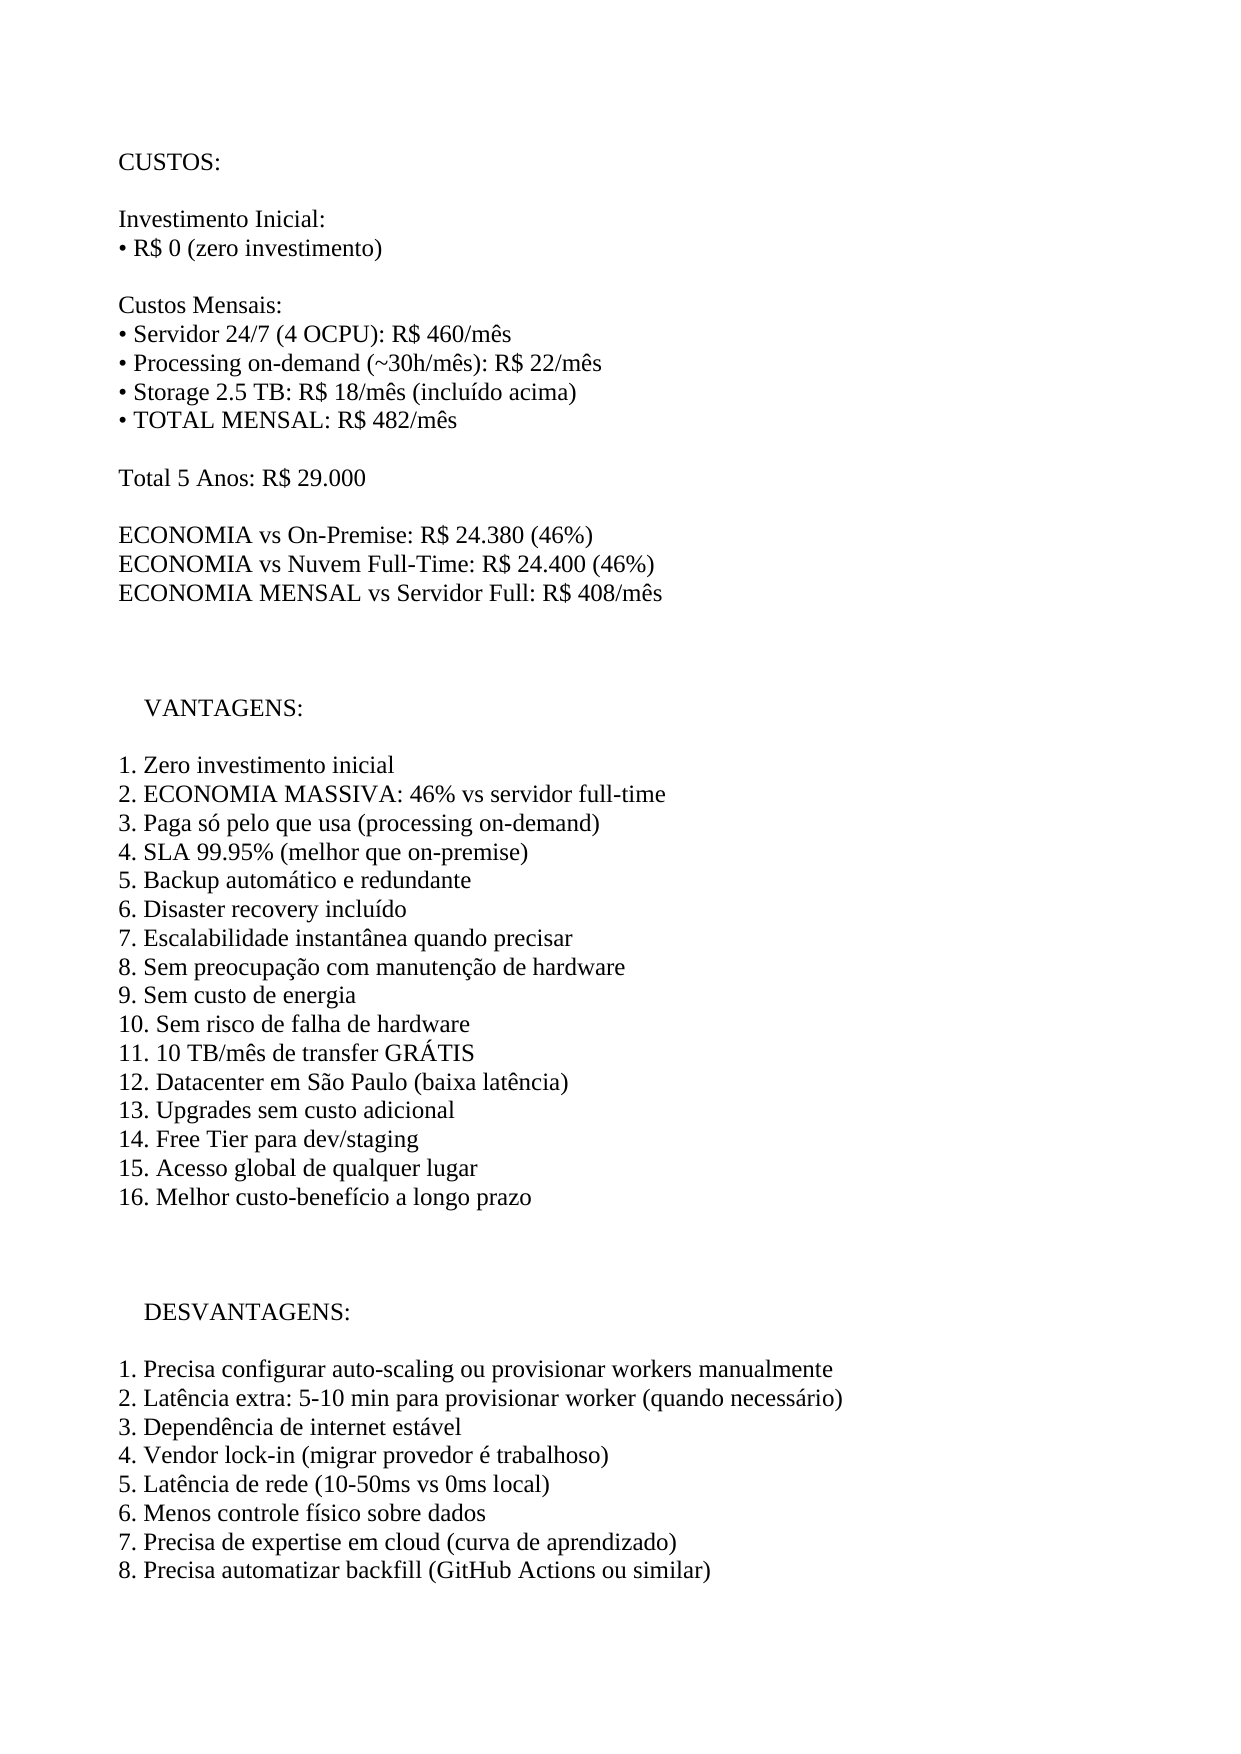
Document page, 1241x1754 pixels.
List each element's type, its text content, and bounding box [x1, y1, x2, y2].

text • R$ 0 (zero investimento) [118, 233, 1122, 262]
text Custos Mensais: [118, 291, 1122, 319]
text 3. Paga só pelo que usa (processing on-demand) [118, 808, 1122, 837]
text 2. Latência extra: 5-10 min para provisionar worker (quando necessário) [118, 1383, 1122, 1412]
text 12. Datacenter em São Paulo (baixa latência) [118, 1067, 1122, 1096]
text • Processing on-demand (~30h/mês): R$ 22/mês [118, 348, 1122, 377]
text CUSTOS: [118, 147, 1122, 176]
text • TOTAL MENSAL: R$ 482/mês [118, 406, 1122, 434]
text 6. Menos controle físico sobre dados [118, 1498, 1122, 1527]
text 3. Dependência de internet estável [118, 1412, 1122, 1441]
text 5. Latência de rede (10-50ms vs 0ms local) [118, 1469, 1122, 1498]
text 11. 10 TB/mês de transfer GRÁTIS [118, 1038, 1122, 1067]
text Total 5 Anos: R$ 29.000 [118, 463, 1122, 492]
text 4. SLA 99.95% (melhor que on-premise) [118, 837, 1122, 866]
text 7. Escalabilidade instantânea quando precisar [118, 923, 1122, 952]
text 6. Disaster recovery incluído [118, 894, 1122, 923]
text • Storage 2.5 TB: R$ 18/mês (incluído acima) [118, 377, 1122, 406]
text ECONOMIA MENSAL vs Servidor Full: R$ 408/mês [118, 578, 1122, 607]
text 1. Precisa configurar auto-scaling ou provisionar workers manualmente [118, 1354, 1122, 1383]
text • Servidor 24/7 (4 OCPU): R$ 460/mês [118, 319, 1122, 348]
text ECONOMIA vs Nuvem Full-Time: R$ 24.400 (46%) [118, 549, 1122, 578]
text 5. Backup automático e redundante [118, 866, 1122, 894]
text 2. ECONOMIA MASSIVA: 46% vs servidor full-time [118, 779, 1122, 808]
text 9. Sem custo de energia [118, 981, 1122, 1009]
text 14. Free Tier para dev/staging [118, 1124, 1122, 1153]
text Investimento Inicial: [118, 204, 1122, 233]
text 15. Acesso global de qualquer lugar [118, 1153, 1122, 1182]
text 7. Precisa de expertise em cloud (curva de aprendizado) [118, 1527, 1122, 1556]
text 8. Sem preocupação com manutenção de hardware [118, 952, 1122, 981]
text 8. Precisa automatizar backfill (GitHub Actions ou similar) [118, 1556, 1122, 1584]
text ECONOMIA vs On-Premise: R$ 24.380 (46%) [118, 521, 1122, 549]
text 4. Vendor lock-in (migrar provedor é trabalhoso) [118, 1441, 1122, 1469]
text 16. Melhor custo-benefício a longo prazo [118, 1182, 1122, 1211]
text ✅ VANTAGENS: [118, 693, 1122, 722]
text 1. Zero investimento inicial [118, 751, 1122, 779]
text 10. Sem risco de falha de hardware [118, 1009, 1122, 1038]
text ❌ DESVANTAGENS: [118, 1297, 1122, 1326]
text 13. Upgrades sem custo adicional [118, 1096, 1122, 1124]
